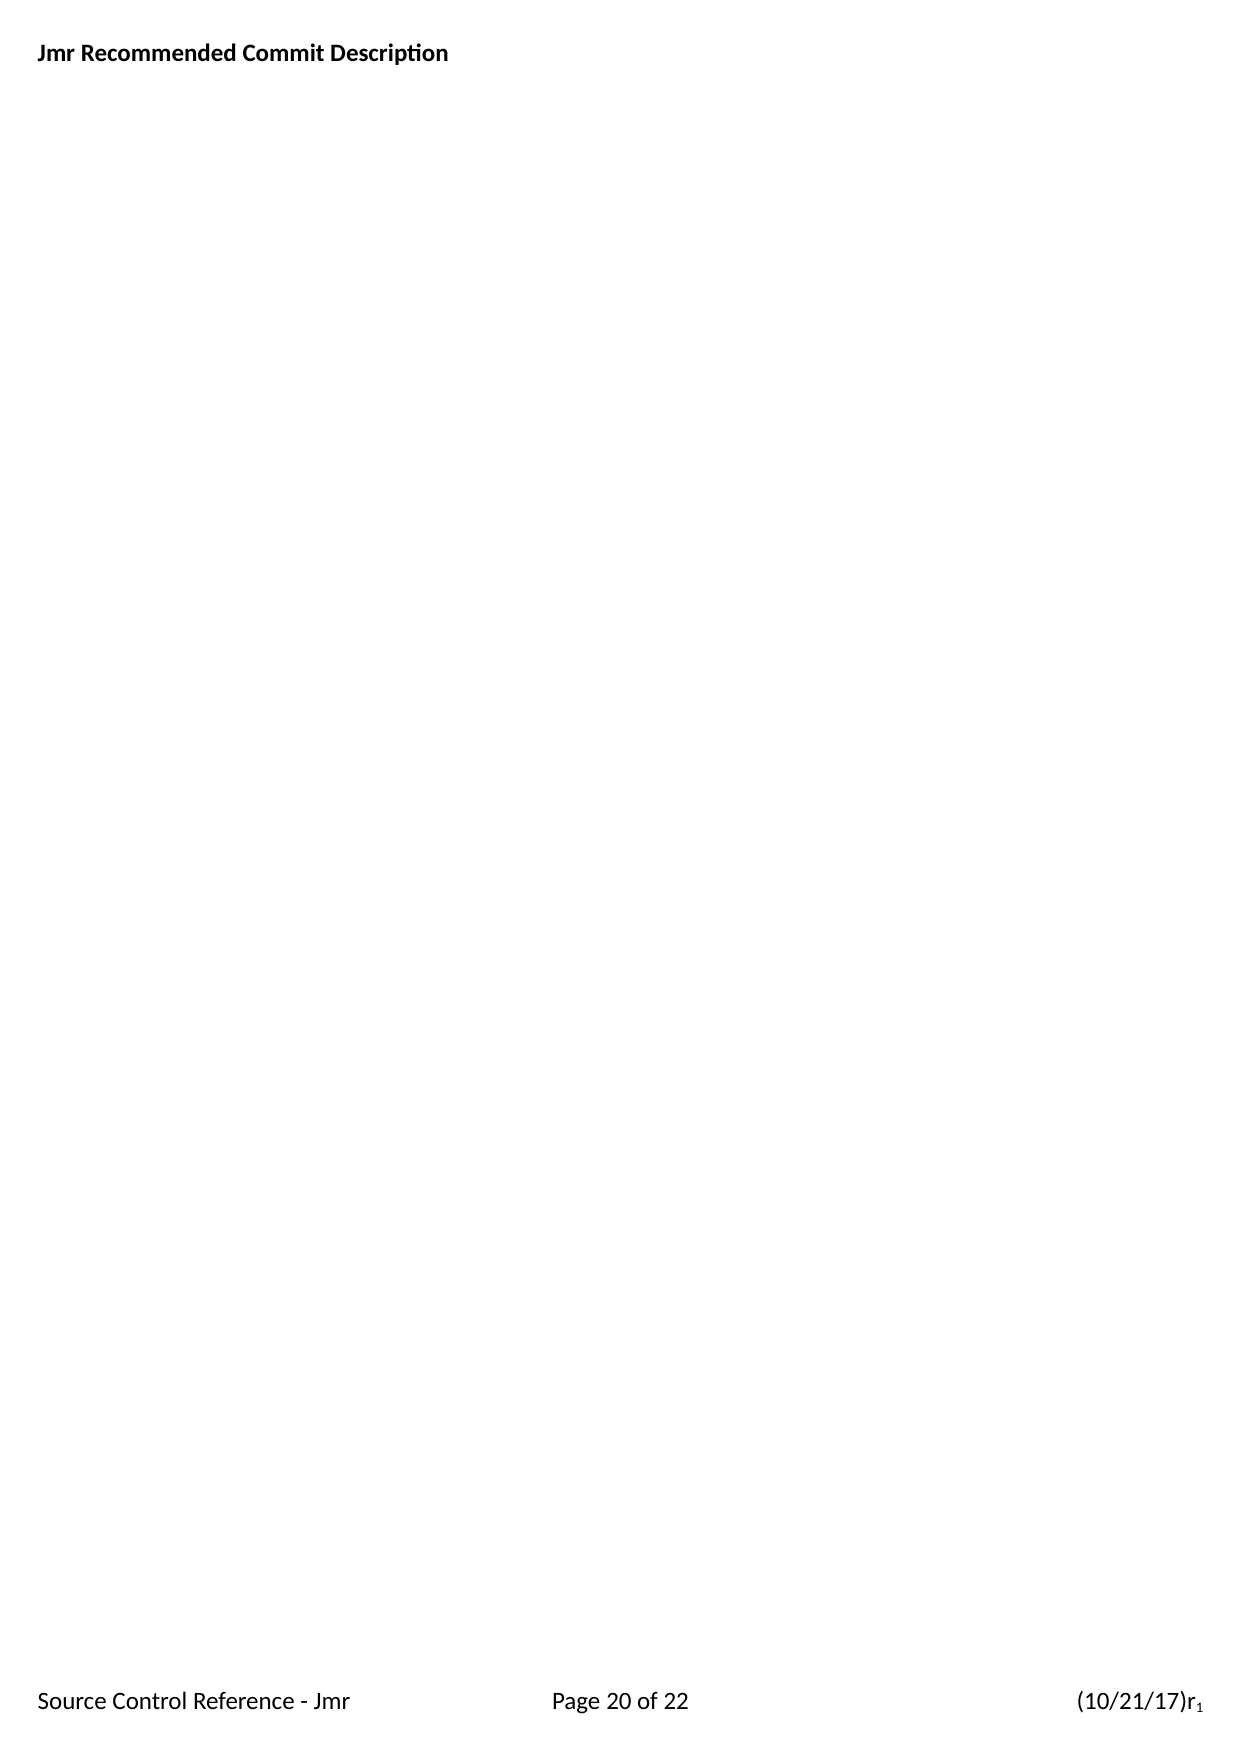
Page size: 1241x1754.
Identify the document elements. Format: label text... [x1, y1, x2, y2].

text Jmr Recommended Commit Description [37, 37, 1203, 68]
